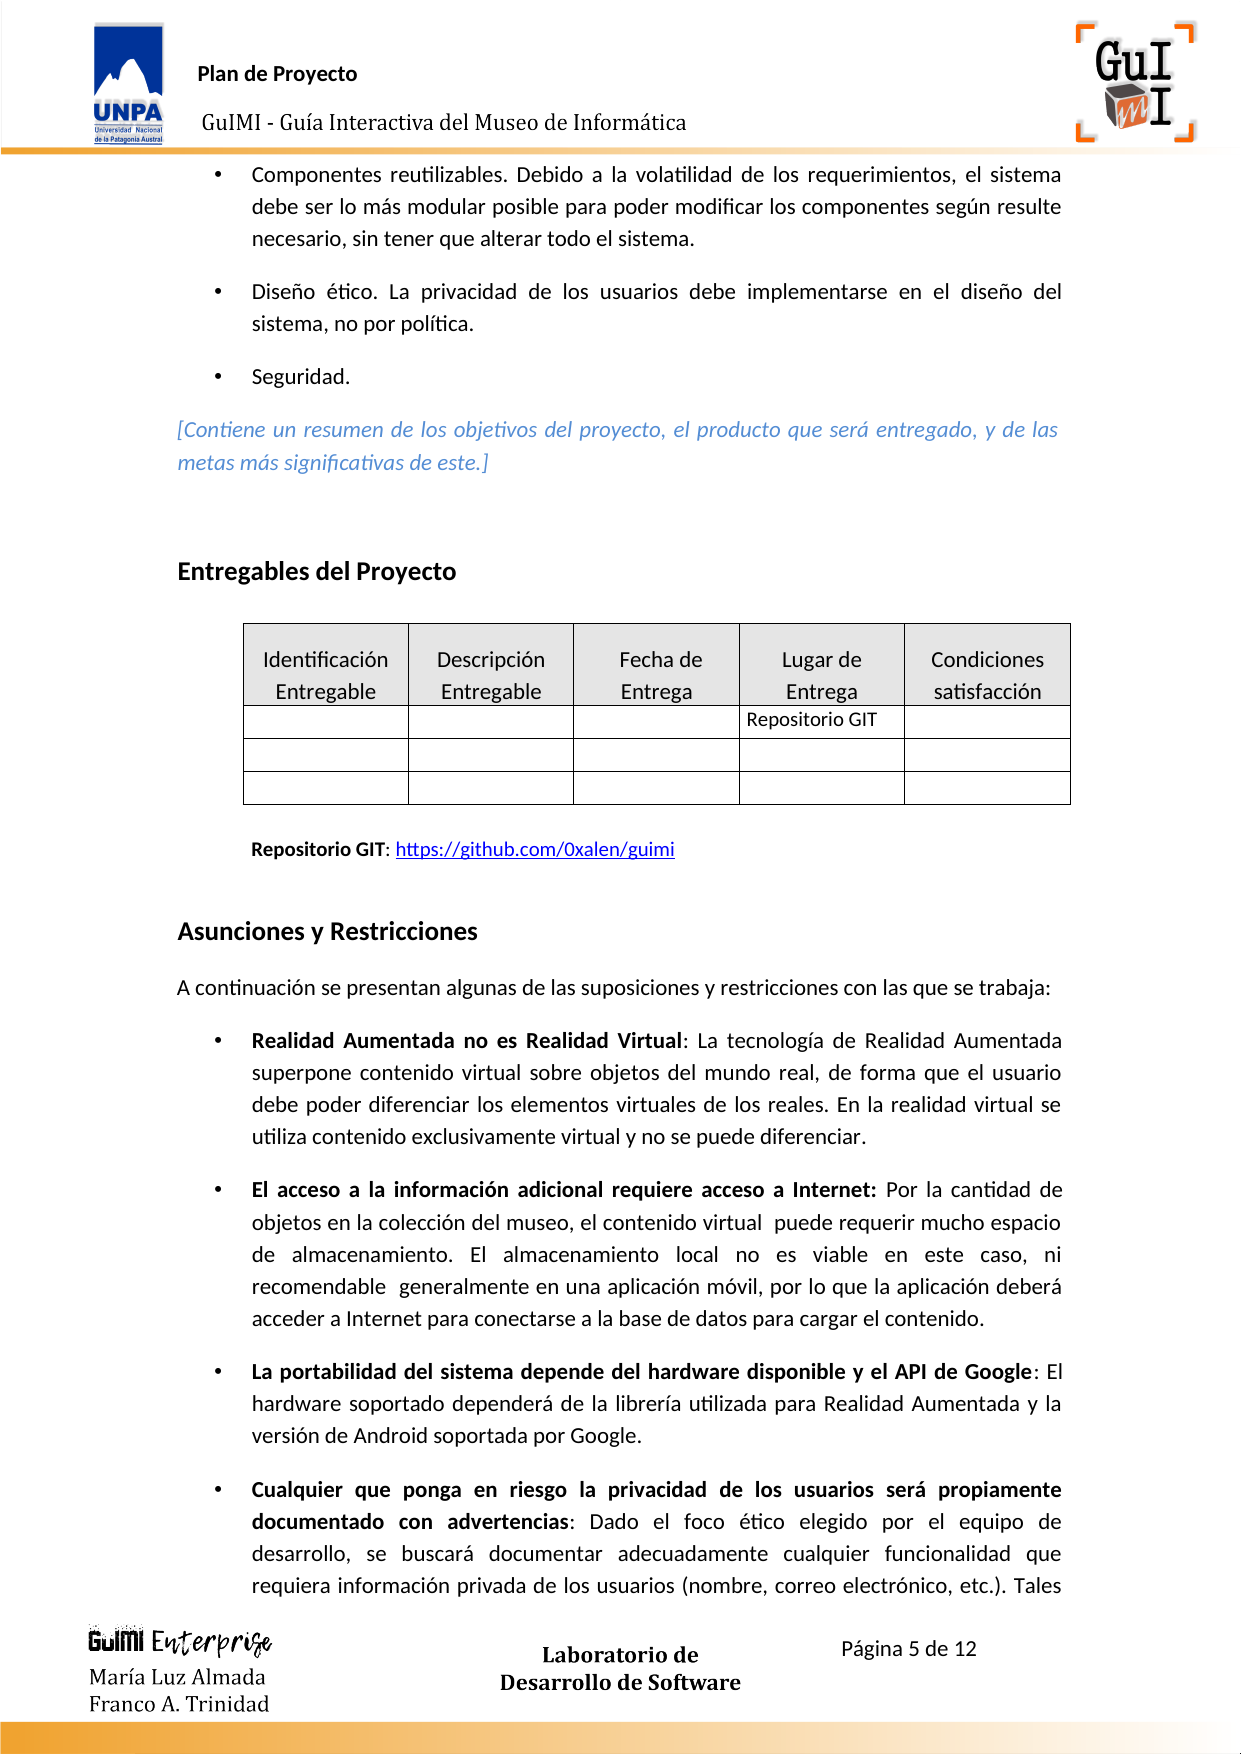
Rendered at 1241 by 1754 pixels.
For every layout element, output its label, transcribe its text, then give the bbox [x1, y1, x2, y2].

text Repositorio GIT: https://github.com/0xalen/guimi [251, 836, 1063, 862]
text Entregables del Proyecto [177, 554, 1063, 587]
table_header Condiciones satisfacción [905, 624, 1070, 705]
table_cell Repositorio GIT [740, 706, 904, 738]
table_cell [574, 772, 739, 803]
table_cell [905, 772, 1070, 803]
table_cell [244, 739, 408, 771]
table_cell [740, 772, 904, 803]
picture [0, 1613, 1241, 1754]
list Componentes reutilizables. Debido a la volatilidad de los requerimientos, el sistema debe ser lo más modular posible para poder modificar los componentes según resulte necesario, sin tener que alterar todo el sistema. [214, 160, 1063, 252]
table_cell [574, 706, 739, 738]
table_cell [409, 706, 573, 738]
table_cell [740, 739, 904, 771]
list Realidad Aumentada no es Realidad Virtual: La tecnología de Realidad Aumentada superpone contenido virtual sobre objetos del mundo real, de forma que el usuario debe poder diferenciar los elementos virtuales de los reales. En la realidad virtual se utiliza contenido exclusivamente virtual y no se puede diferenciar. [214, 1026, 1063, 1151]
list Cualquier que ponga en riesgo la privacidad de los usuarios será propiamente documentado con advertencias: Dado el foco ético elegido por el equipo de desarrollo, se buscará documentar adecuadamente cualquier funcionalidad que requiera información privada de los usuarios (nombre, correo electrónico, etc.). Tales [214, 1475, 1063, 1599]
table_cell [574, 739, 739, 771]
text A continuación se presentan algunas de las suposiciones y restricciones con las que se trabaja: [177, 973, 1063, 1001]
table_cell [244, 706, 408, 738]
table_header Fecha de Entrega [574, 624, 739, 705]
list Seguridad. [214, 362, 1063, 391]
table_cell [409, 772, 573, 803]
table_header Lugar de Entrega [740, 624, 904, 705]
text [Contiene un resumen de los objetivos del proyecto, el producto que será entregado, y de las metas más significativas de este.] [177, 416, 1063, 476]
table_header Descripción Entregable [409, 624, 573, 705]
list La portabilidad del sistema depende del hardware disponible y el API de Google: El hardware soportado dependerá de la librería utilizada para Realidad Aumentada y la versión de Android soportada por Google. [214, 1357, 1063, 1450]
table_cell [905, 739, 1070, 771]
table_header Identificación Entregable [244, 624, 408, 705]
list Diseño ético. La privacidad de los usuarios debe implementarse en el diseño del sistema, no por política. [214, 277, 1063, 337]
table_cell [244, 772, 408, 803]
picture [0, 0, 1241, 155]
text Asunciones y Restricciones [177, 914, 1063, 947]
list El acceso a la información adicional requiere acceso a Internet: Por la cantidad de objetos en la colección del museo, el contenido virtual puede requerir mucho espacio de almacenamiento. El almacenamiento local no es viable en este caso, ni recomendable generalmente en una aplicación móvil, por lo que la aplicación deberá acceder a Internet para conectarse a la base de datos para cargar el contenido. [214, 1176, 1063, 1332]
table_cell [905, 706, 1070, 738]
table_cell [409, 739, 573, 771]
